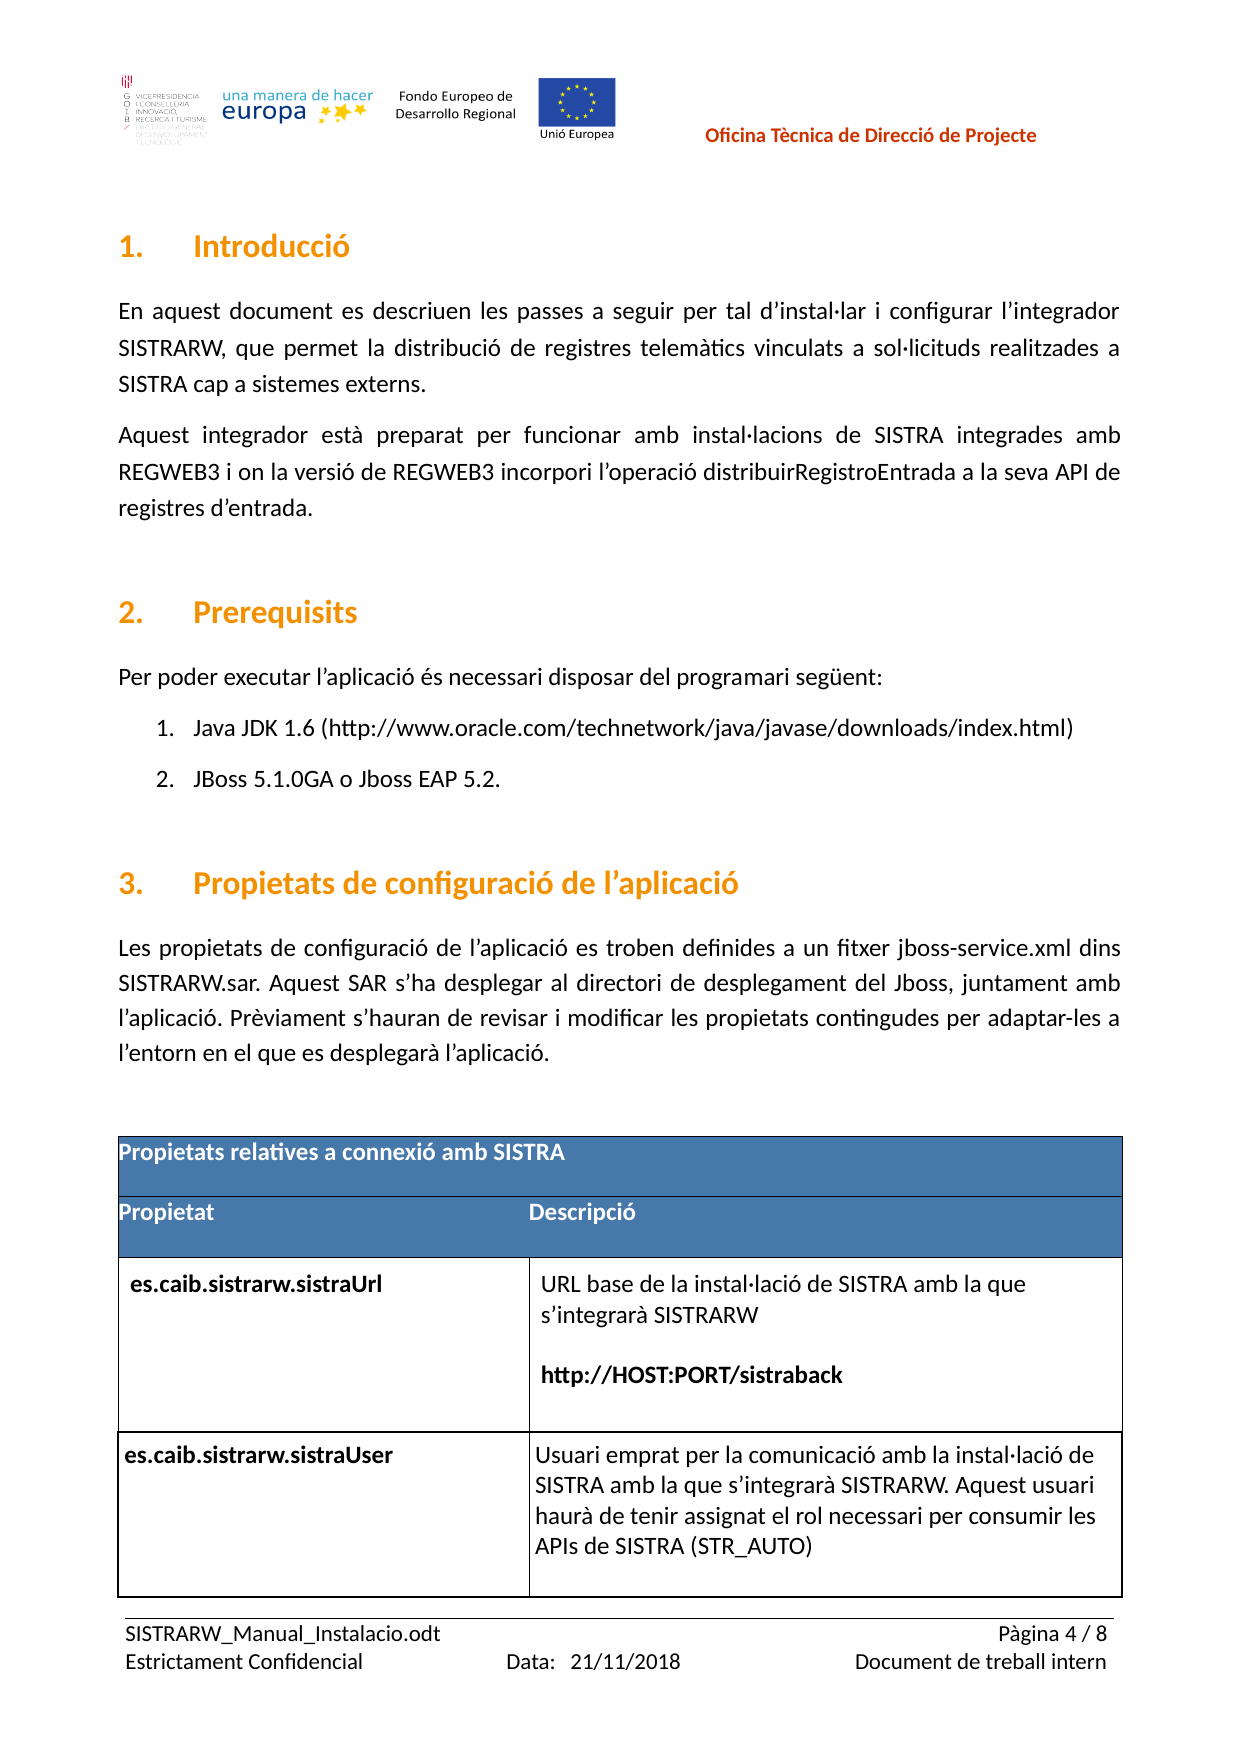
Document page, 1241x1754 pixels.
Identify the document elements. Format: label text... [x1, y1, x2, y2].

text Per poder executar l’aplicació és necessari disposar del programari següent: [118, 661, 1122, 692]
table_cell Usuari emprat per la comunicació amb la instal·lació de SISTRA amb la que s’integrarà SISTRARW. Aquest usuari haurà de tenir assignat el rol necessari per consumir les APIs de SISTRA (STR_AUTO) [530, 1433, 1121, 1596]
list JBoss 5.1.0GA o Jboss EAP 5.2. [156, 763, 1122, 794]
subtitle Propietats de configuració de l’aplicació [118, 862, 1122, 903]
table_cell es.caib.sistrarw.sistraUrl [119, 1258, 529, 1431]
text Les propietats de configuració de l’aplicació es troben definides a un fitxer jboss-service.xml dins SISTRARW.sar. Aquest SAR s’ha desplegar al directori de desplegament del Jboss, juntament amb l’aplicació. Prèviament s’hauran de revisar i modificar les propietats contingudes per adaptar-les a l’entorn en el que es desplegarà l’aplicació. [118, 932, 1122, 1068]
subtitle Prerequisits [118, 591, 1122, 632]
text Aquest integrador està preparat per funcionar amb instal·lacions de SISTRA integrades amb REGWEB3 i on la versió de REGWEB3 incorpori l’operació distribuirRegistroEntrada a la seva API de registres d’entrada. [118, 419, 1122, 523]
table_cell es.caib.sistrarw.sistraUser [119, 1433, 529, 1596]
list Java JDK 1.6 (http://www.oracle.com/technetwork/java/javase/downloads/index.html) [156, 712, 1122, 743]
picture [219, 73, 621, 147]
table_cell Descripció [529, 1197, 1122, 1257]
picture [118, 73, 213, 147]
table_cell Propietat [119, 1197, 529, 1257]
table_cell URL base de la instal·lació de SISTRA amb la que s’integrarà SISTRARW http://HOST:PORT/sistraback [530, 1258, 1122, 1431]
subtitle Introducció [118, 225, 1122, 266]
text En aquest document es descriuen les passes a seguir per tal d’instal·lar i configurar l’integrador SISTRARW, que permet la distribució de registres telemàtics vinculats a sol·licituds realitzades a SISTRA cap a sistemes externs. [118, 295, 1122, 399]
table_header Propietats relatives a connexió amb SISTRA [119, 1137, 1122, 1196]
